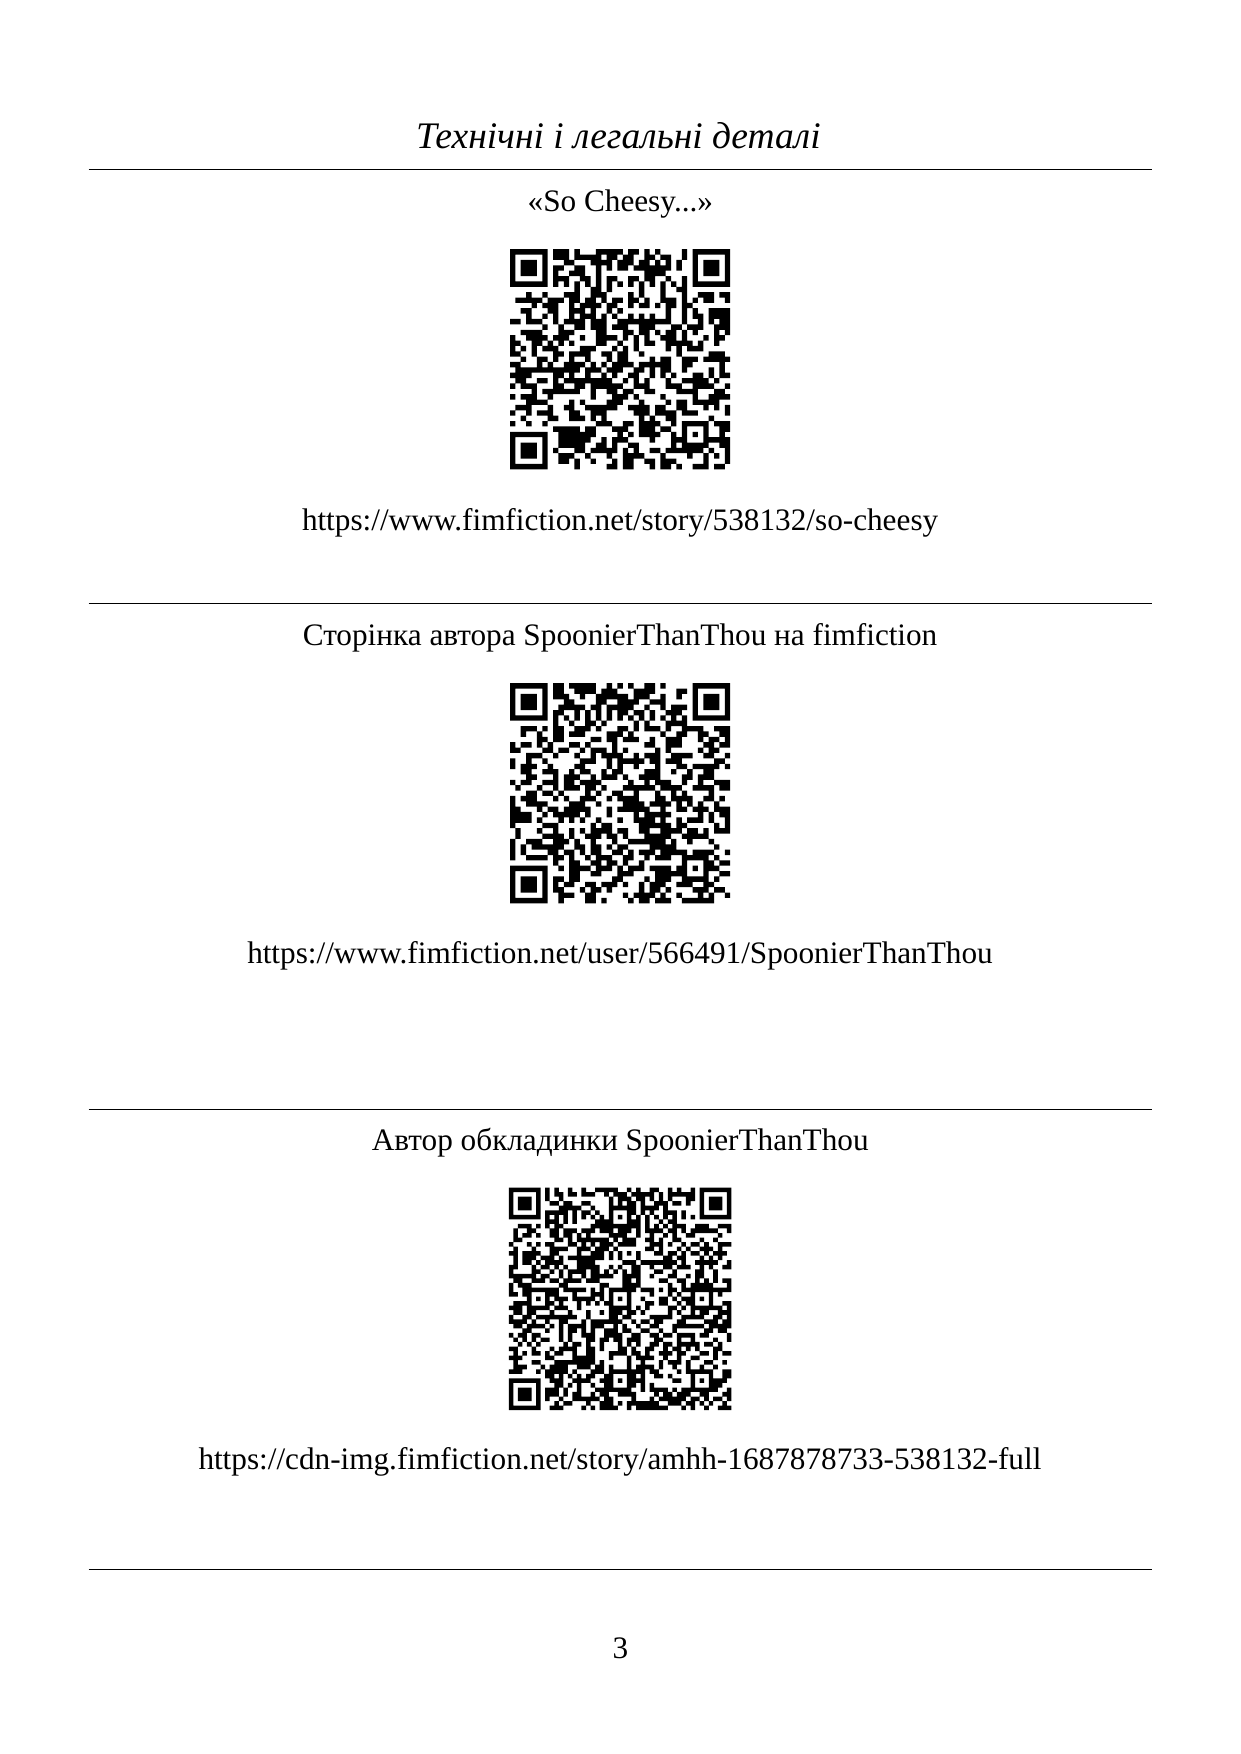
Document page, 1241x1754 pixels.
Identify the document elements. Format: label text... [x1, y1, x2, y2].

table_header «So Cheesy...» [89, 170, 1152, 229]
table_cell [89, 1169, 1152, 1429]
table_cell https://www.fimfiction.net/story/538132/so-cheesy [89, 489, 1152, 603]
table_cell [89, 664, 1152, 923]
table_cell https://www.fimfiction.net/user/566491/SpoonierThanThou [89, 923, 1152, 1109]
table_cell Автор обкладинки SpoonierThanThou [89, 1110, 1152, 1169]
table_cell [89, 230, 1152, 489]
table_cell Сторінка автора SpoonierThanThou на fimfiction [89, 604, 1152, 663]
table_cell https://cdn-img.fimfiction.net/story/amhh-1687878733-538132-full [89, 1429, 1152, 1569]
subtitle Технічні і легальні деталі [88, 113, 1152, 157]
